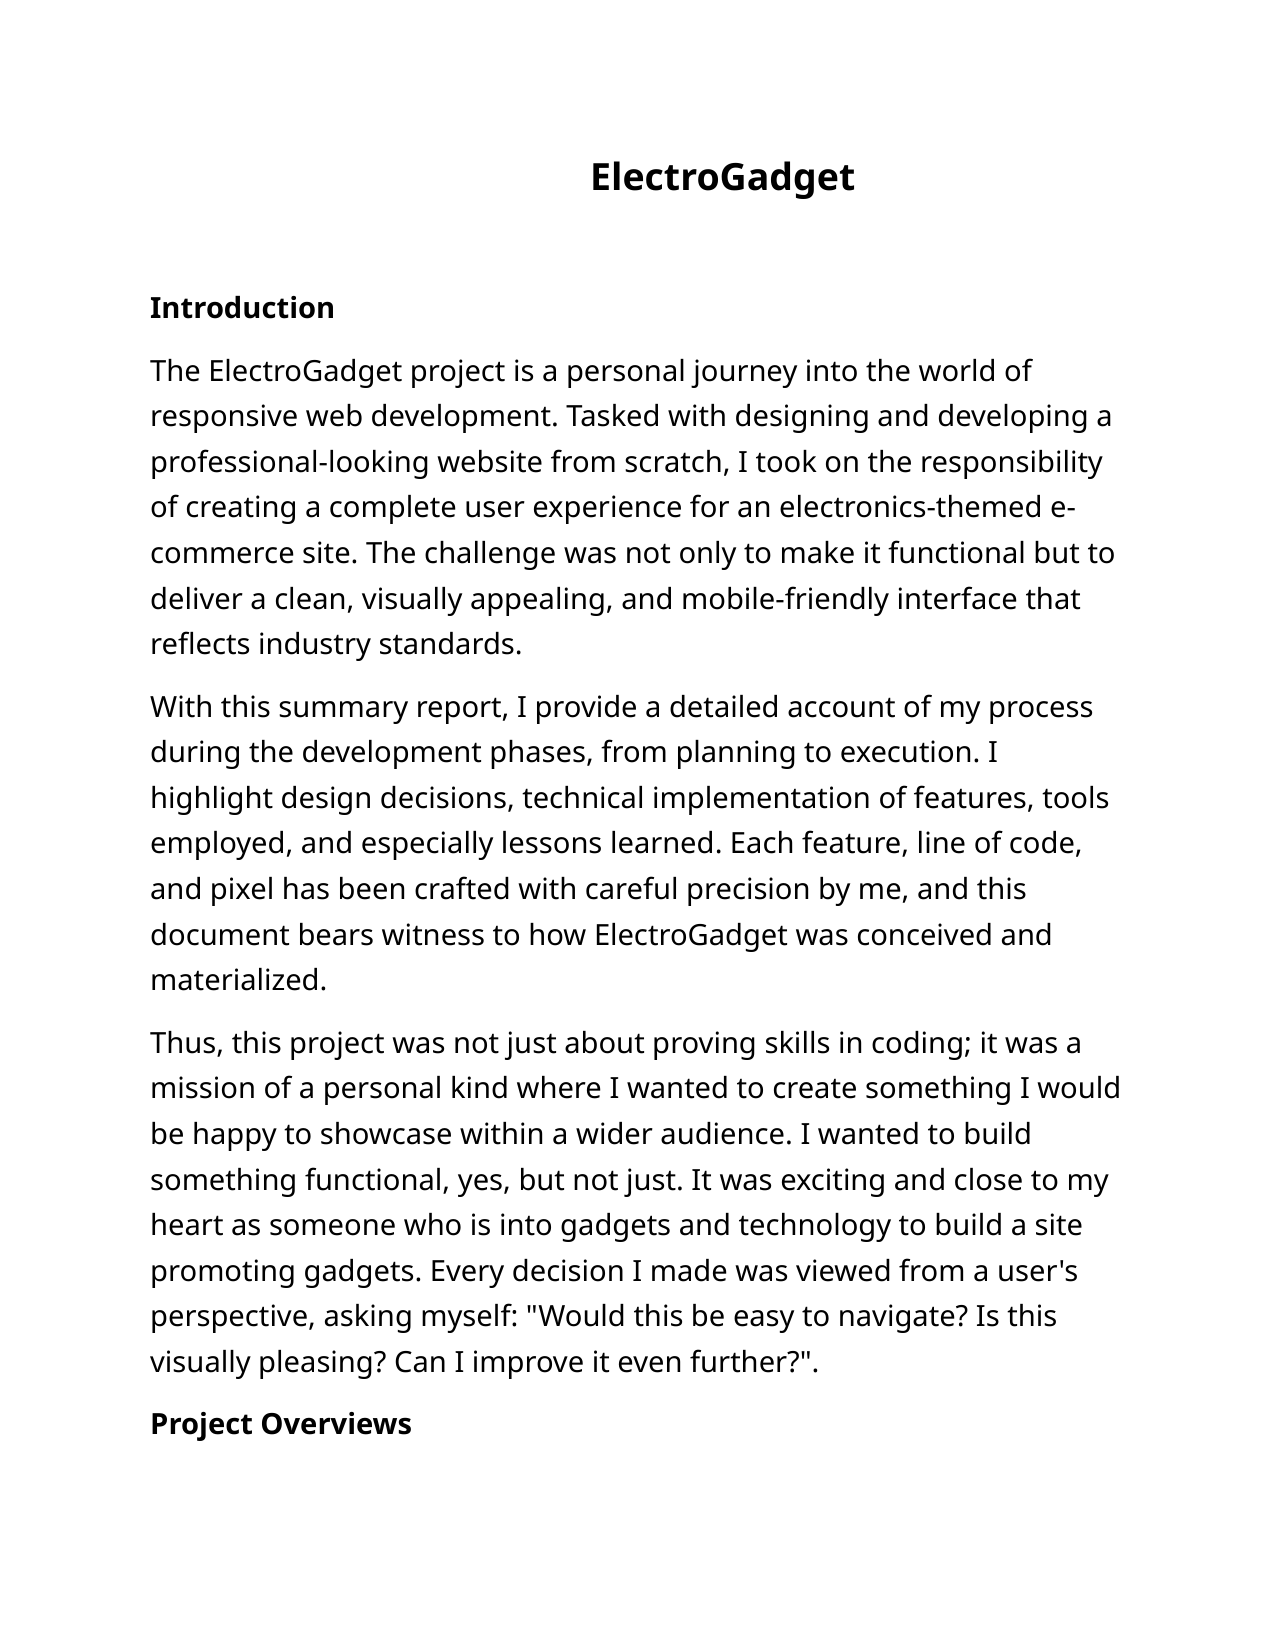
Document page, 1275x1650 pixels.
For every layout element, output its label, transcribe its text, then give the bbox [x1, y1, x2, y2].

text The ElectroGadget project is a personal journey into the world of responsive web development. Tasked with designing and developing a professional-looking website from scratch, I took on the responsibility of creating a complete user experience for an electronics-themed e-commerce site. The challenge was not only to make it functional but to deliver a clean, visually appealing, and mobile-friendly interface that reflects industry standards. [150, 350, 1125, 663]
text Introduction [150, 288, 1125, 327]
text ElectroGadget [150, 150, 1125, 201]
text Project Overviews [150, 1404, 1125, 1443]
text Thus, this project was not just about proving skills in coding; it was a mission of a personal kind where I wanted to create something I would be happy to showcase within a wider audience. I wanted to build something functional, yes, but not just. It was exciting and close to my heart as someone who is into gadgets and technology to build a site promoting gadgets. Every decision I made was viewed from a user's perspective, asking myself: "Would this be easy to navigate? Is this visually pleasing? Can I improve it even further?". [150, 1022, 1125, 1381]
text With this summary report, I provide a detailed account of my process during the development phases, from planning to execution. I highlight design decisions, technical implementation of features, tools employed, and especially lessons learned. Each feature, line of code, and pixel has been crafted with careful precision by me, and this document bears witness to how ElectroGadget was conceived and materialized. [150, 686, 1125, 999]
